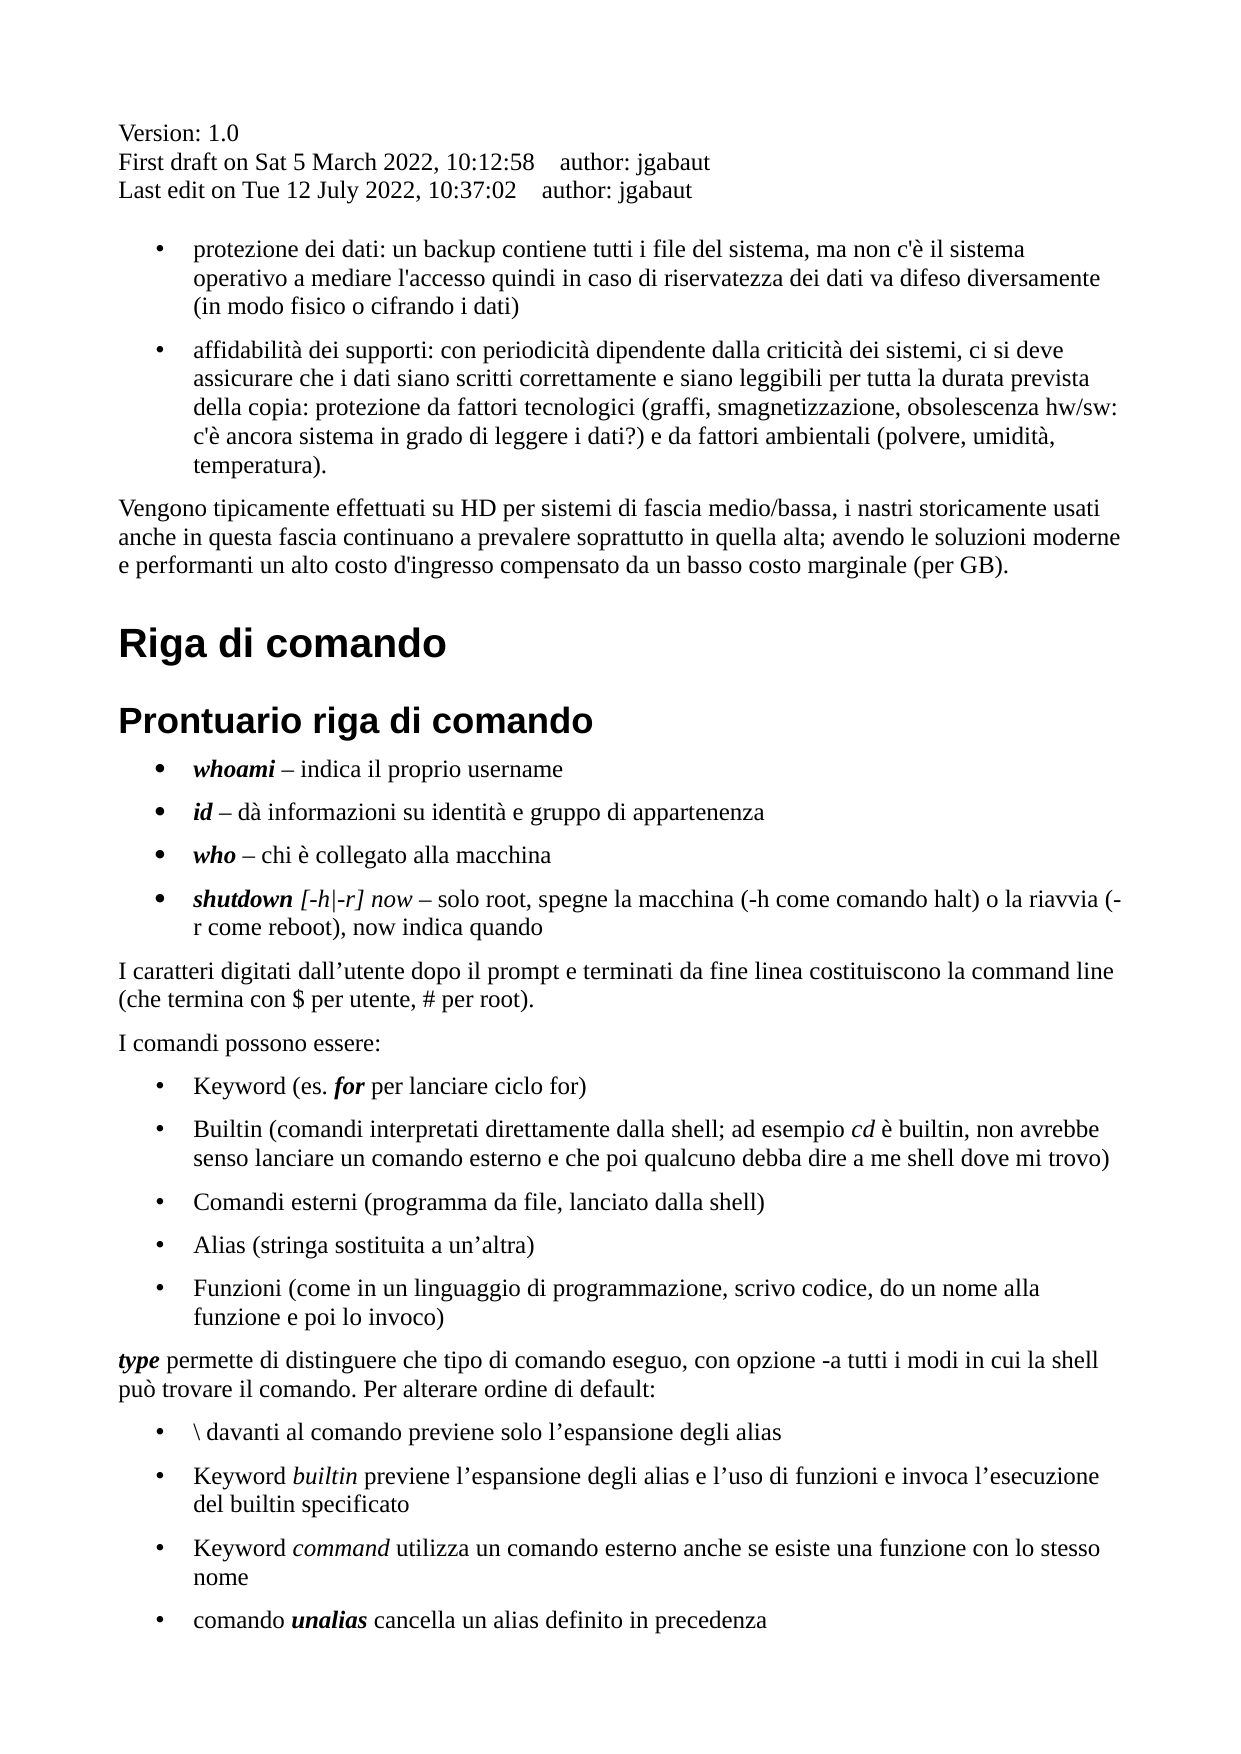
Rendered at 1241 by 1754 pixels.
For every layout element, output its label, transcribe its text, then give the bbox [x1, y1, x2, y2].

list affidabilità dei supporti: con periodicità dipendente dalla criticità dei sistemi, ci si deve assicurare che i dati siano scritti correttamente e siano leggibili per tutta la durata prevista della copia: protezione da fattori tecnologici (graffi, smagnetizzazione, obsolescenza hw/sw: c'è ancora sistema in grado di leggere i dati?) e da fattori ambientali (polvere, umidità, temperatura). [156, 335, 1122, 478]
text type permette di distinguere che tipo di comando eseguo, con opzione -a tutti i modi in cui la shell può trovare il comando. Per alterare ordine di default: [118, 1345, 1122, 1403]
subtitle Prontuario riga di comando [118, 699, 1122, 741]
list id – dà informazioni su identità e gruppo di appartenenza [156, 797, 1122, 826]
text I caratteri digitati dall’utente dopo il prompt e terminati da fine linea costituiscono la command line (che termina con $ per utente, # per root). [118, 956, 1122, 1013]
list whoami – indica il proprio username [156, 754, 1122, 782]
list comando unalias cancella un alias definito in precedenza [156, 1605, 1122, 1634]
list Comandi esterni (programma da file, lanciato dalla shell) [156, 1187, 1122, 1215]
list shutdown [-h|-r] now – solo root, spegne la macchina (-h come comando halt) o la riavvia (-r come reboot), now indica quando [156, 884, 1122, 941]
list Funzioni (come in un linguaggio di programmazione, scrivo codice, do un nome alla funzione e poi lo invoco) [156, 1273, 1122, 1331]
list Keyword (es. for per lanciare ciclo for) [156, 1071, 1122, 1100]
list Keyword builtin previene l’espansione degli alias e l’uso di funzioni e invoca l’esecuzione del builtin specificato [156, 1461, 1122, 1518]
list who – chi è collegato alla macchina [156, 840, 1122, 869]
list Builtin (comandi interpretati direttamente dalla shell; ad esempio cd è builtin, non avrebbe senso lanciare un comando esterno e che poi qualcuno debba dire a me shell dove mi trovo) [156, 1114, 1122, 1172]
list \ davanti al comando previene solo l’espansione degli alias [156, 1417, 1122, 1446]
text I comandi possono essere: [118, 1028, 1122, 1057]
list Alias (stringa sostituita a un’altra) [156, 1230, 1122, 1259]
text Vengono tipicamente effettuati su HD per sistemi di fascia medio/bassa, i nastri storicamente usati anche in questa fascia continuano a prevalere soprattutto in quella alta; avendo le soluzioni moderne e performanti un alto costo d'ingresso compensato da un basso costo marginale (per GB). [118, 493, 1122, 579]
list protezione dei dati: un backup contiene tutti i file del sistema, ma non c'è il sistema operativo a mediare l'accesso quindi in caso di riservatezza dei dati va difeso diversamente (in modo fisico o cifrando i dati) [156, 234, 1122, 320]
subtitle Riga di comando [118, 619, 1122, 666]
list Keyword command utilizza un comando esterno anche se esiste una funzione con lo stesso nome [156, 1533, 1122, 1590]
